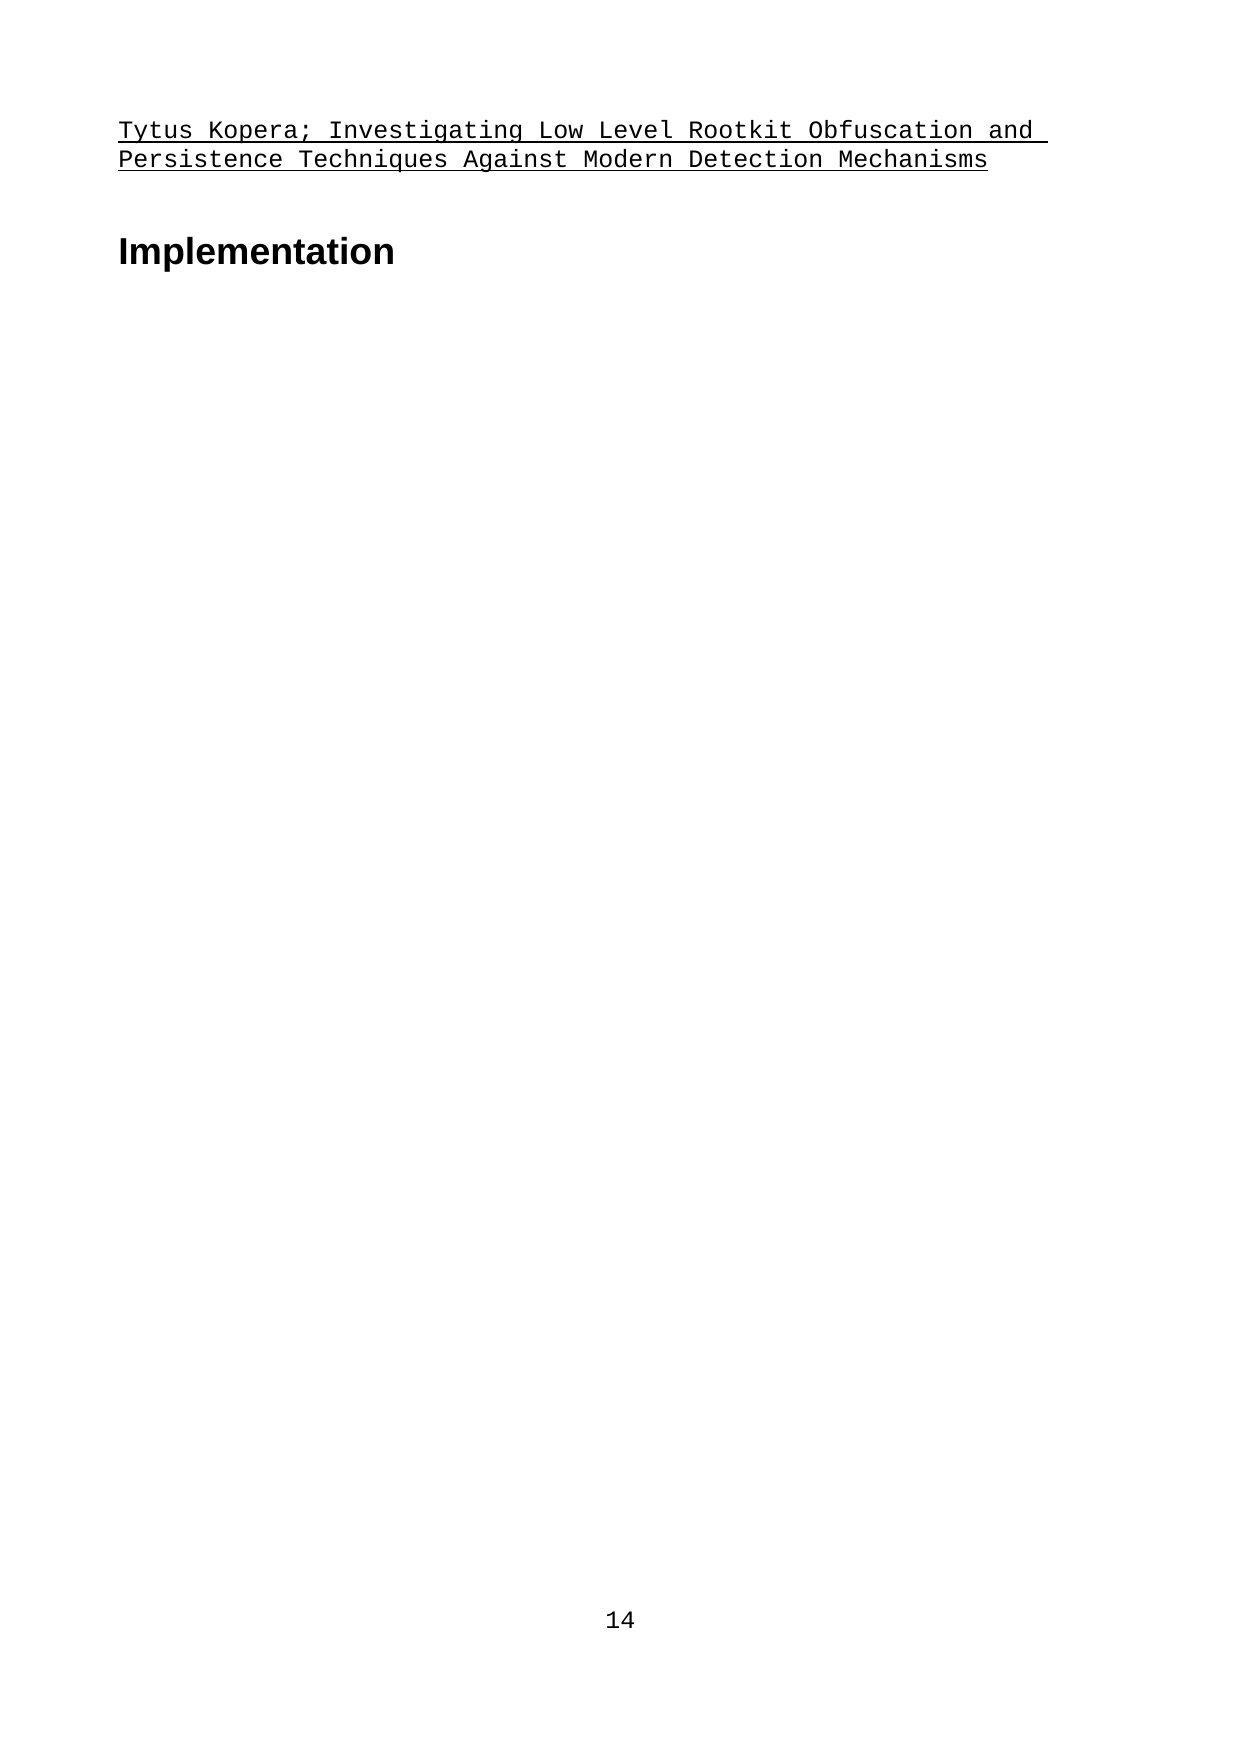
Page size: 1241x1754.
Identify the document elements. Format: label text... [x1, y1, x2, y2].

subtitle Implementation [118, 229, 1122, 272]
